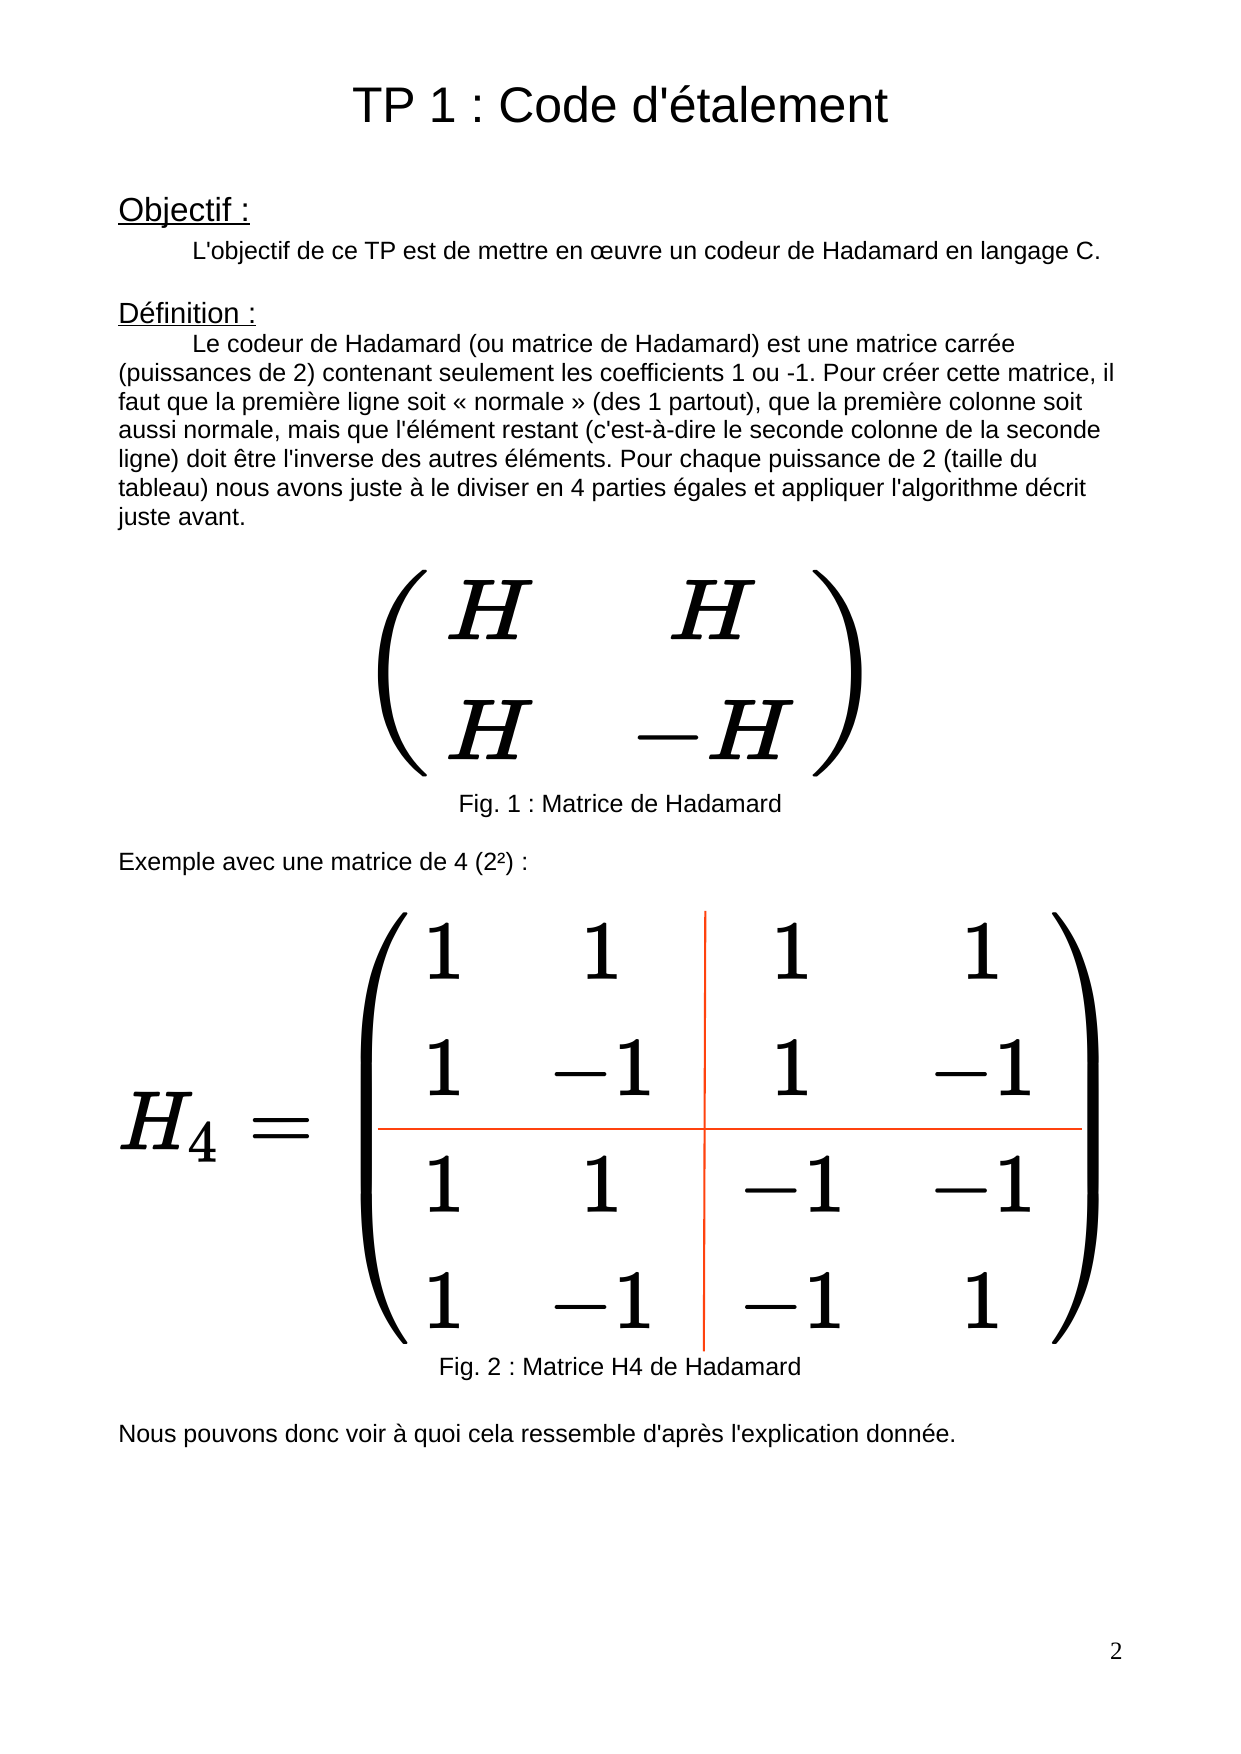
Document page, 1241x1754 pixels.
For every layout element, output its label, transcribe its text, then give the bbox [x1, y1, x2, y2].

text Objectif : [118, 190, 1122, 228]
text Fig. 1 : Matrice de Hadamard [118, 789, 1122, 818]
text Nous pouvons donc voir à quoi cela ressemble d'après l'explication donnée. [118, 1419, 1122, 1447]
text Le codeur de Hadamard (ou matrice de Hadamard) est une matrice carrée (puissances de 2) contenant seulement les coefficients 1 ou -1. Pour créer cette matrice, il faut que la première ligne soit « normale » (des 1 partout), que la première colonne soit aussi normale, mais que l'élément restant (c'est-à-dire le seconde colonne de la seconde ligne) doit être l'inverse des autres éléments. Pour chaque puissance de 2 (taille du tableau) nous avons juste à le diviser en 4 parties égales et appliquer l'algorithme décrit juste avant. [118, 329, 1122, 530]
text TP 1 : Code d'étalement [118, 75, 1122, 132]
text Fig. 2 : Matrice H4 de Hadamard [118, 904, 1122, 1380]
text Définition : [118, 296, 1122, 329]
text Exemple avec une matrice de 4 (2²) : [118, 847, 1122, 875]
text L'objectif de ce TP est de mettre en œuvre un codeur de Hadamard en langage C. [118, 228, 1122, 267]
